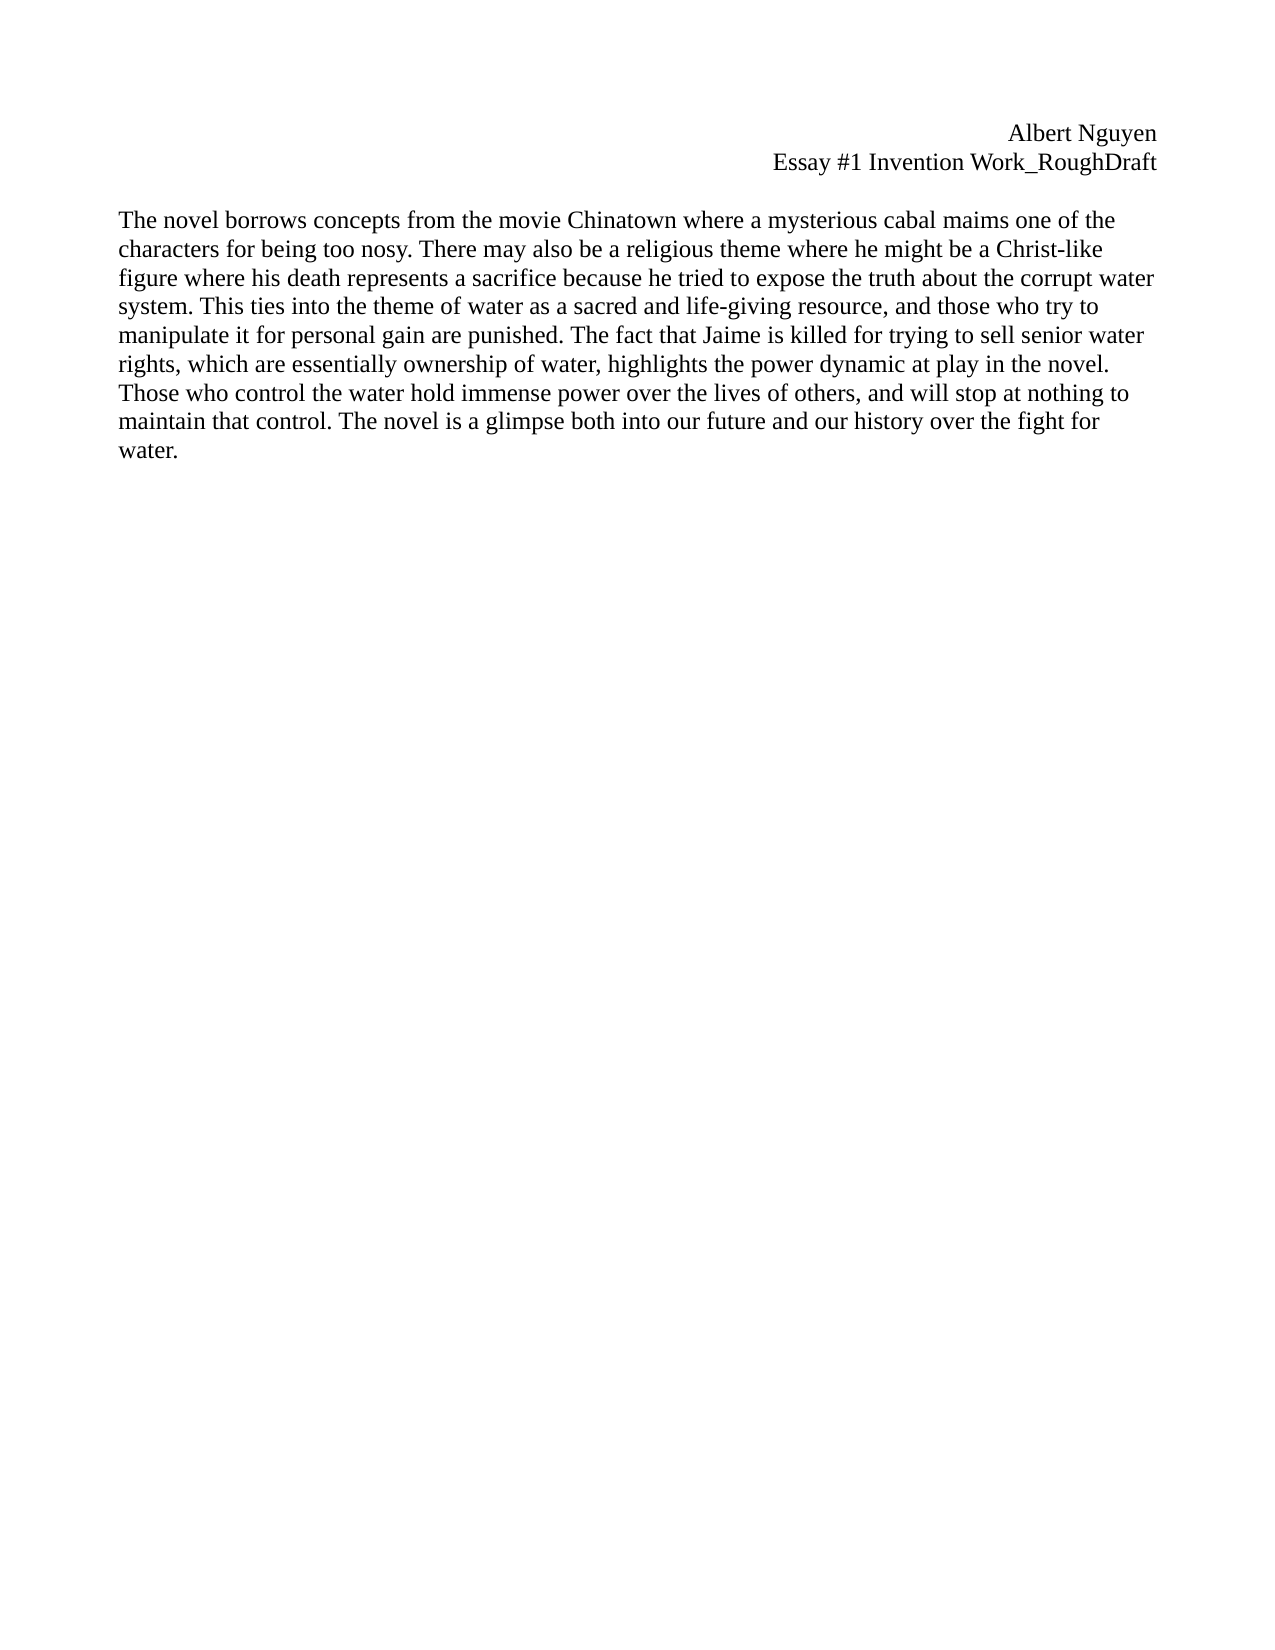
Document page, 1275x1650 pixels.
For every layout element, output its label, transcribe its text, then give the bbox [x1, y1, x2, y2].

text The novel borrows concepts from the movie Chinatown where a mysterious cabal maims one of the characters for being too nosy. There may also be a religious theme where he might be a Christ-like figure where his death represents a sacrifice because he tried to expose the truth about the corrupt water system. This ties into the theme of water as a sacred and life-giving resource, and those who try to manipulate it for personal gain are punished. The fact that Jaime is killed for trying to sell senior water rights, which are essentially ownership of water, highlights the power dynamic at play in the novel. Those who control the water hold immense power over the lives of others, and will stop at nothing to maintain that control. The novel is a glimpse both into our future and our history over the fight for water. [118, 205, 1157, 464]
